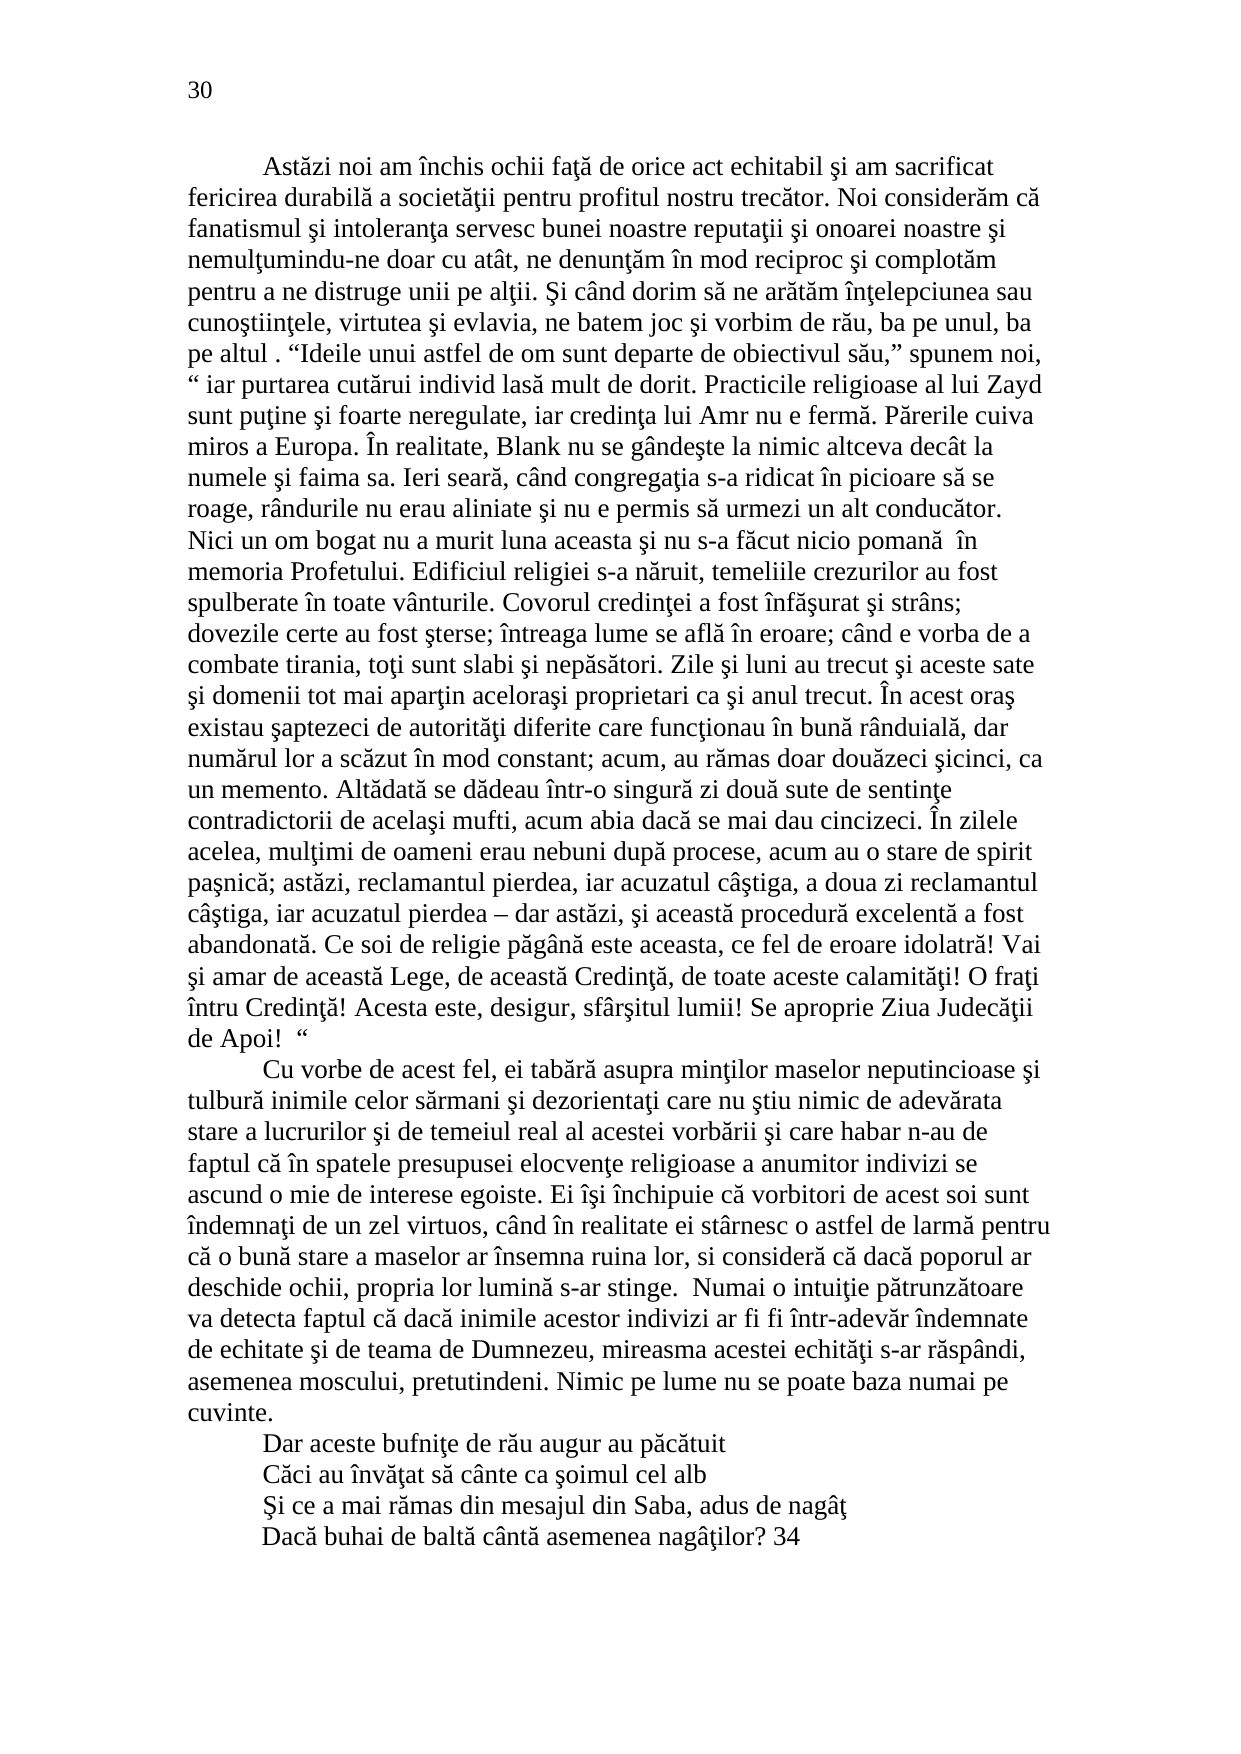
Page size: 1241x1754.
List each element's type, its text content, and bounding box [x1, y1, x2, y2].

text Dar aceste bufniţe de rău augur au păcătuit [187, 1427, 1053, 1458]
text Cu vorbe de acest fel, ei tabără asupra minţilor maselor neputincioase şi tulbură inimile celor sărmani şi dezorientaţi care nu ştiu nimic de adevărata stare a lucrurilor şi de temeiul real al acestei vorbării şi care habar n-au de faptul că în spatele presupusei elocvenţe religioase a anumitor indivizi se ascund o mie de interese egoiste. Ei îşi închipuie că vorbitori de acest soi sunt îndemnaţi de un zel virtuos, când în realitate ei stârnesc o astfel de larmă pentru că o bună stare a maselor ar însemna ruina lor, si consideră că dacă poporul ar deschide ochii, propria lor lumină s-ar stinge. Numai o intuiţie pătrunzătoare va detecta faptul că dacă inimile acestor indivizi ar fi fi într-adevăr îndemnate de echitate şi de teama de Dumnezeu, mireasma acestei echităţi s-ar răspândi, asemenea moscului, pretutindeni. Nimic pe lume nu se poate baza numai pe cuvinte. [187, 1053, 1053, 1427]
text Astăzi noi am închis ochii faţă de orice act echitabil şi am sacrificat fericirea durabilă a societăţii pentru profitul nostru trecător. Noi considerăm că fanatismul şi intoleranţa servesc bunei noastre reputaţii şi onoarei noastre şi nemulţumindu-ne doar cu atât, ne denunţăm în mod reciproc şi complotăm pentru a ne distruge unii pe alţii. Şi când dorim să ne arătăm înţelepciunea sau cunoştiinţele, virtutea şi evlavia, ne batem joc şi vorbim de rău, ba pe unul, ba pe altul . “Ideile unui astfel de om sunt departe de obiectivul său,” spunem noi, “ iar purtarea cutărui individ lasă mult de dorit. Practicile religioase al lui Zayd sunt puţine şi foarte neregulate, iar credinţa lui Amr nu e fermă. Părerile cuiva miros a Europa. În realitate, Blank nu se gândeşte la nimic altceva decât la numele şi faima sa. Ieri seară, când congregaţia s-a ridicat în picioare să se roage, rândurile nu erau aliniate şi nu e permis să urmezi un alt conducător. Nici un om bogat nu a murit luna aceasta şi nu s-a făcut nicio pomană în memoria Profetului. Edificiul religiei s-a năruit, temeliile crezurilor au fost spulberate în toate vânturile. Covorul credinţei a fost înfăşurat şi strâns; dovezile certe au fost şterse; întreaga lume se află în eroare; când e vorba de a combate tirania, toţi sunt slabi şi nepăsători. Zile şi luni au trecut şi aceste sate şi domenii tot mai aparţin aceloraşi proprietari ca şi anul trecut. În acest oraş existau şaptezeci de autorităţi diferite care funcţionau în bună rânduială, dar numărul lor a scăzut în mod constant; acum, au rămas doar douăzeci şicinci, ca un memento. Altădată se dădeau într-o singură zi două sute de sentinţe contradictorii de acelaşi mufti, acum abia dacă se mai dau cincizeci. În zilele acelea, mulţimi de oameni erau nebuni după procese, acum au o stare de spirit paşnică; astăzi, reclamantul pierdea, iar acuzatul câştiga, a doua zi reclamantul câştiga, iar acuzatul pierdea – dar astăzi, şi această procedură excelentă a fost abandonată. Ce soi de religie păgână este aceasta, ce fel de eroare idolatră! Vai şi amar de această Lege, de această Credinţă, de toate aceste calamităţi! O fraţi întru Credinţă! Acesta este, desigur, sfârşitul lumii! Se aproprie Ziua Judecăţii de Apoi! “ [187, 150, 1053, 1053]
text Şi ce a mai rămas din mesajul din Saba, adus de nagâţ [187, 1489, 1053, 1520]
text Căci au învăţat să cânte ca şoimul cel alb [187, 1458, 1053, 1489]
text Dacă buhai de baltă cântă asemenea nagâţilor? 34 [187, 1520, 1053, 1552]
